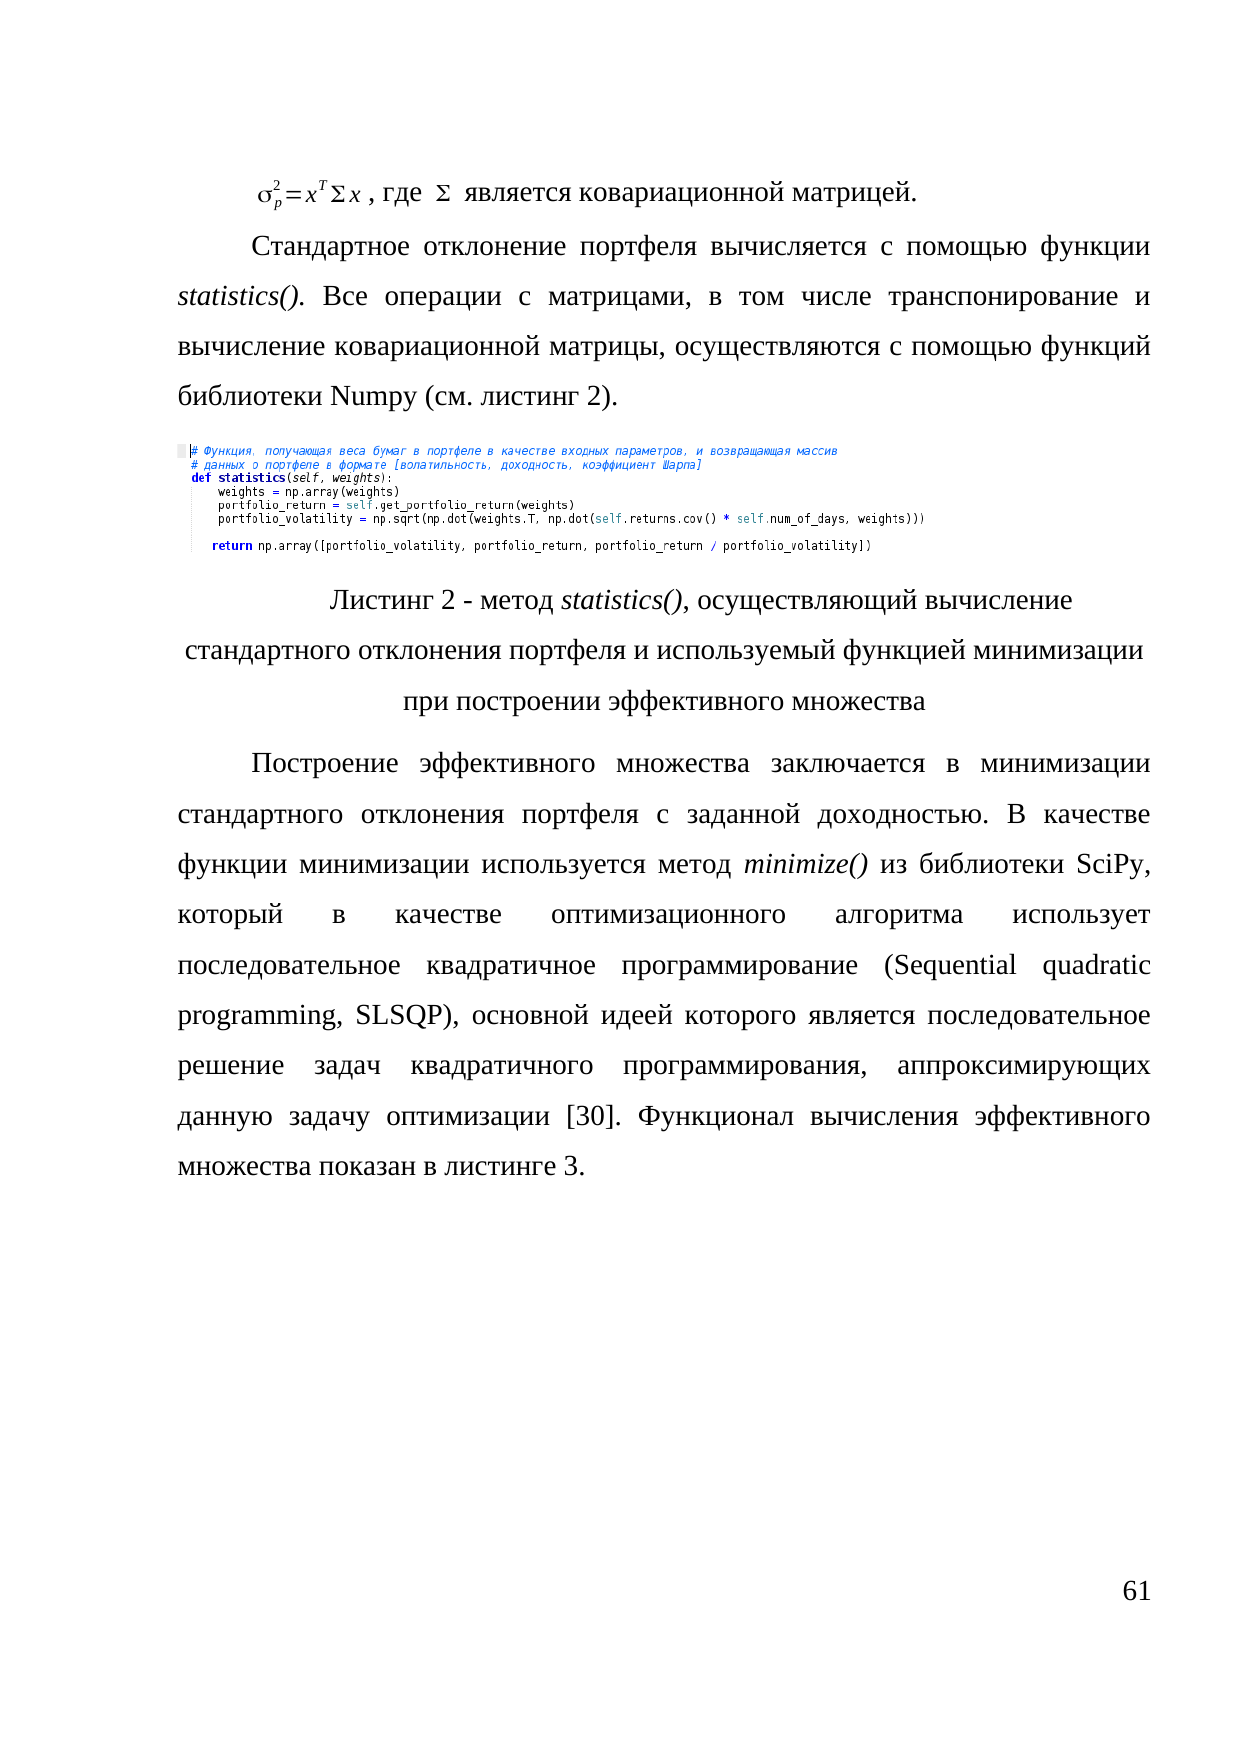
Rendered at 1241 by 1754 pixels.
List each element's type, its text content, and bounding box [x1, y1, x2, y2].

text Стандартное отклонение портфеля вычисляется с помощью функции statistics(). Все операции с матрицами, в том числе транспонирование и вычисление ковариационной матрицы, осуществляются с помощью функций библиотеки Numpy (см. листинг 2). [177, 228, 1152, 412]
text Листинг 2 - метод statistics(), осуществляющий вычисление стандартного отклонения портфеля и используемый функцией минимизации при построении эффективного множества [177, 566, 1152, 716]
text , где является ковариационной матрицей. [177, 174, 1152, 211]
picture [177, 441, 1152, 566]
text Построение эффективного множества заключается в минимизации стандартного отклонения портфеля с заданной доходностью. В качестве функции минимизации используется метод minimize() из библиотеки SciPy, который в качестве оптимизационного алгоритма использует последовательное квадратичное программирование (Sequential quadratic programming, SLSQP), основной идеей которого является последовательное решение задач квадратичного программирования, аппроксимирующих данную задачу оптимизации [30]. Функционал вычисления эффективного множества показан в листинге 3. [177, 746, 1152, 1182]
